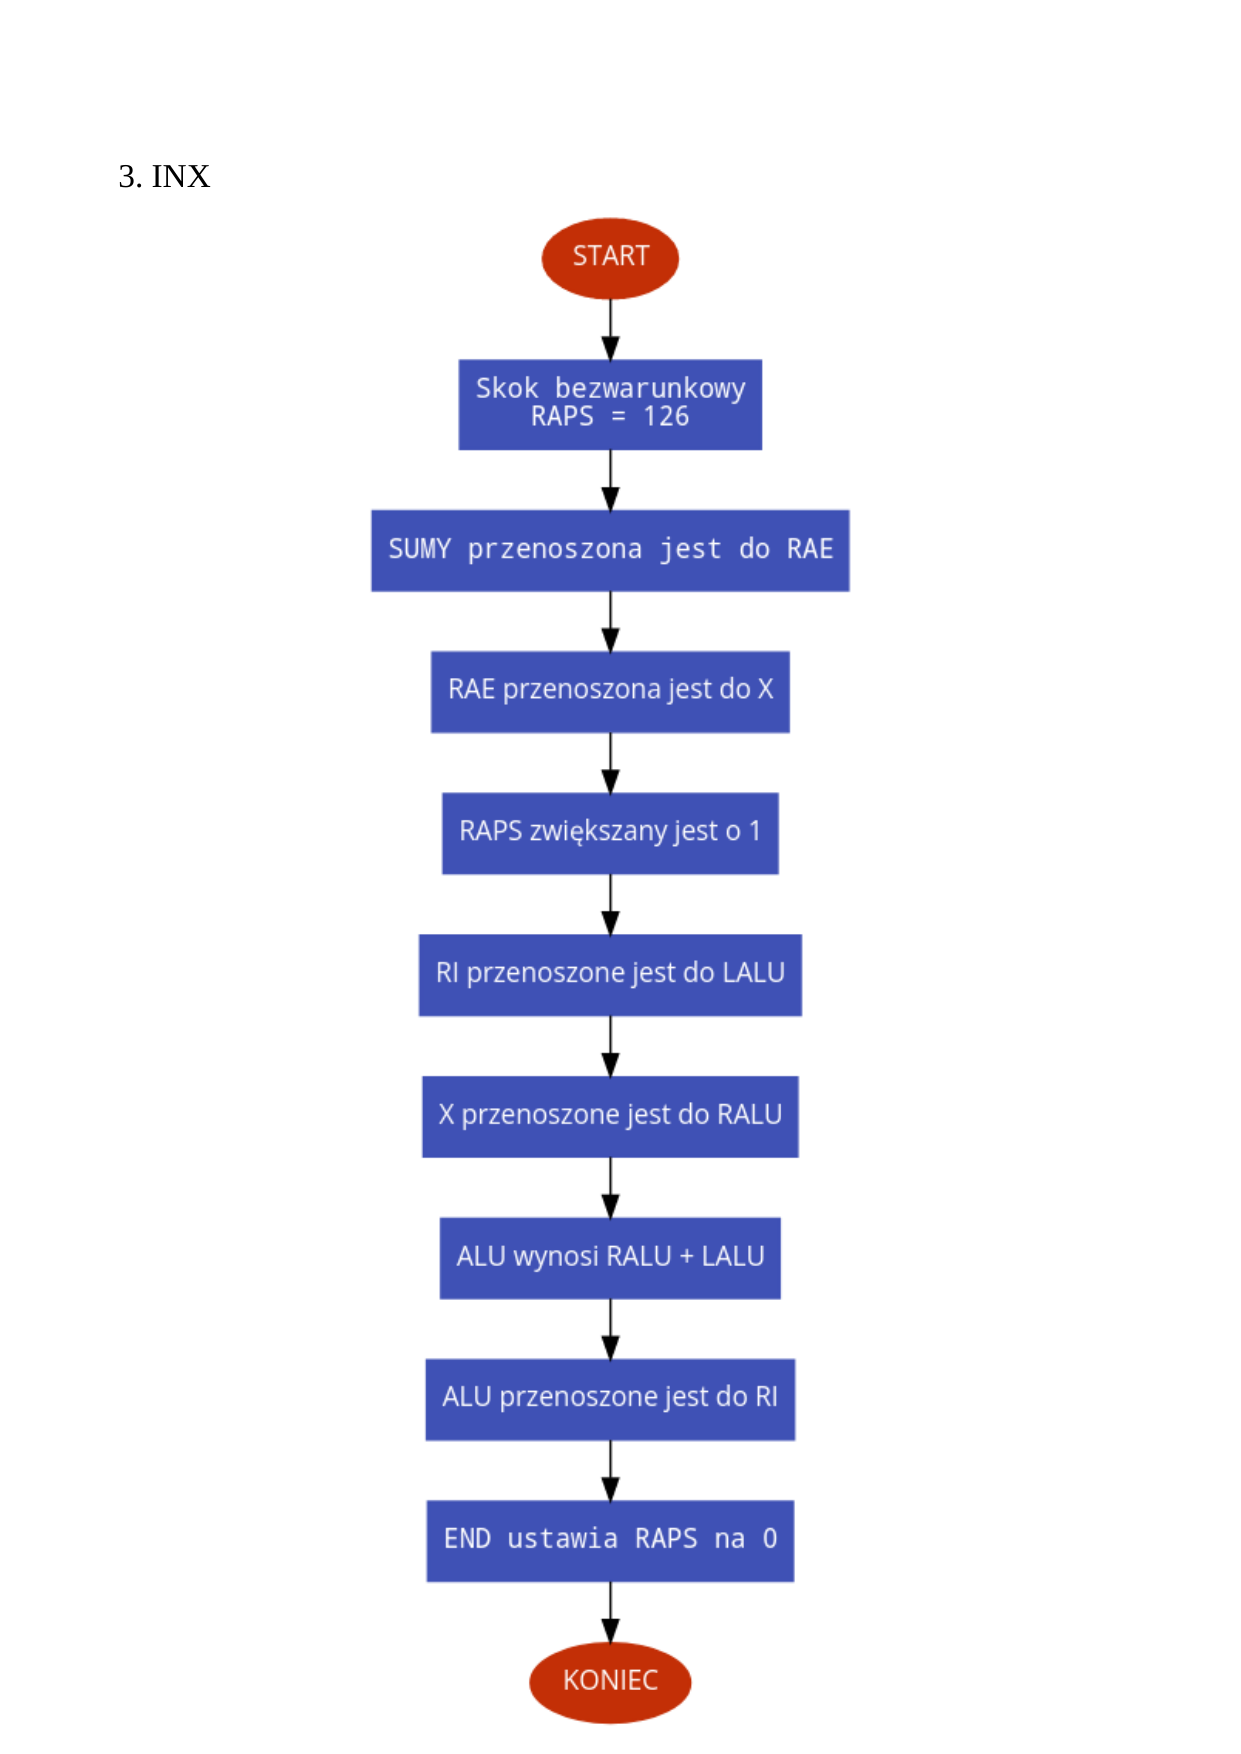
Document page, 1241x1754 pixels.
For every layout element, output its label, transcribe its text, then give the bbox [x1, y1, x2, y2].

text 3. INX [118, 156, 1122, 195]
picture [227, 213, 957, 1727]
